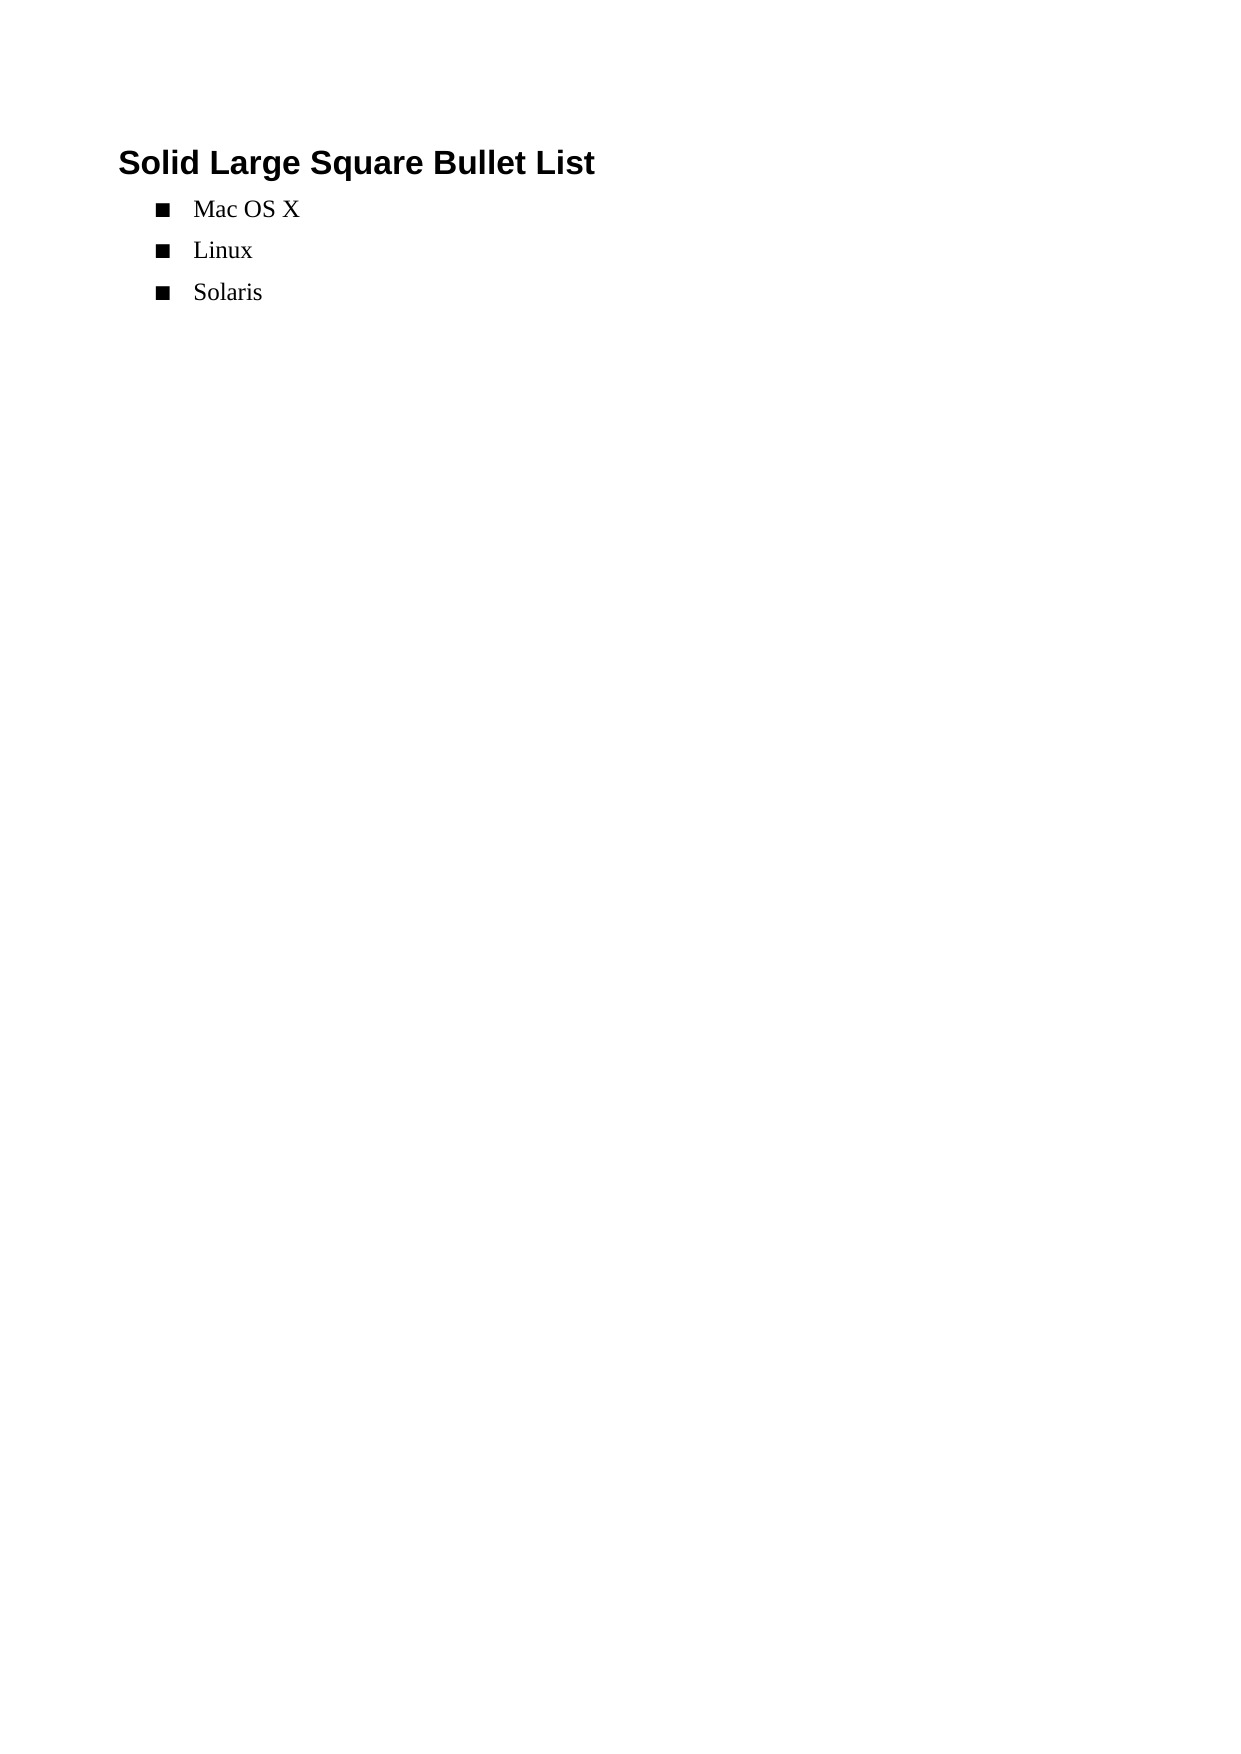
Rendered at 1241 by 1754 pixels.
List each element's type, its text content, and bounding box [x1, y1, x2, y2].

list Solaris [156, 277, 1122, 306]
subtitle Solid Large Square Bullet List [118, 143, 1122, 182]
list Linux [156, 236, 1122, 264]
list Mac OS X [156, 194, 1122, 223]
